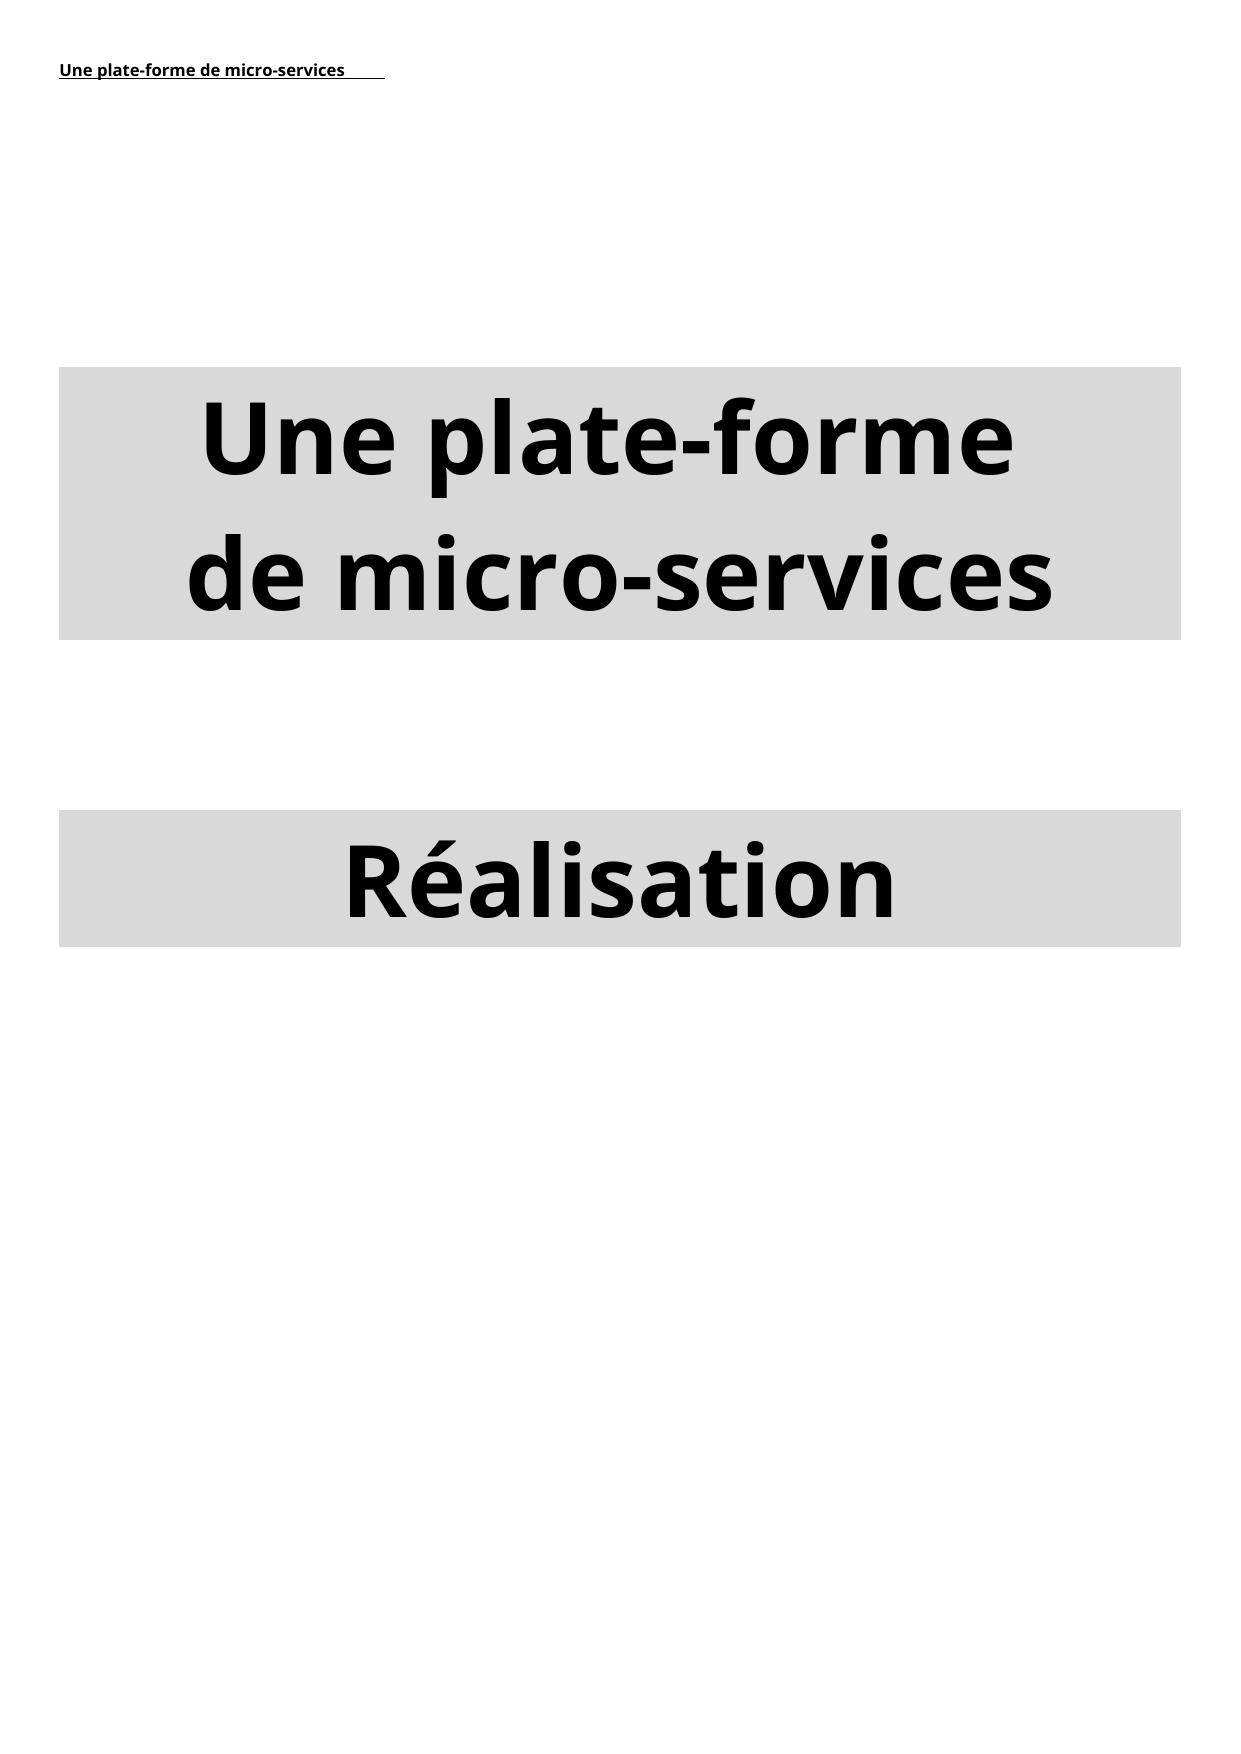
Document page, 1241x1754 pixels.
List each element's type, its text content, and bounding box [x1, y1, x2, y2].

text de micro-services [59, 503, 1181, 640]
text Réalisation [59, 810, 1181, 947]
text Une plate-forme [59, 367, 1181, 503]
